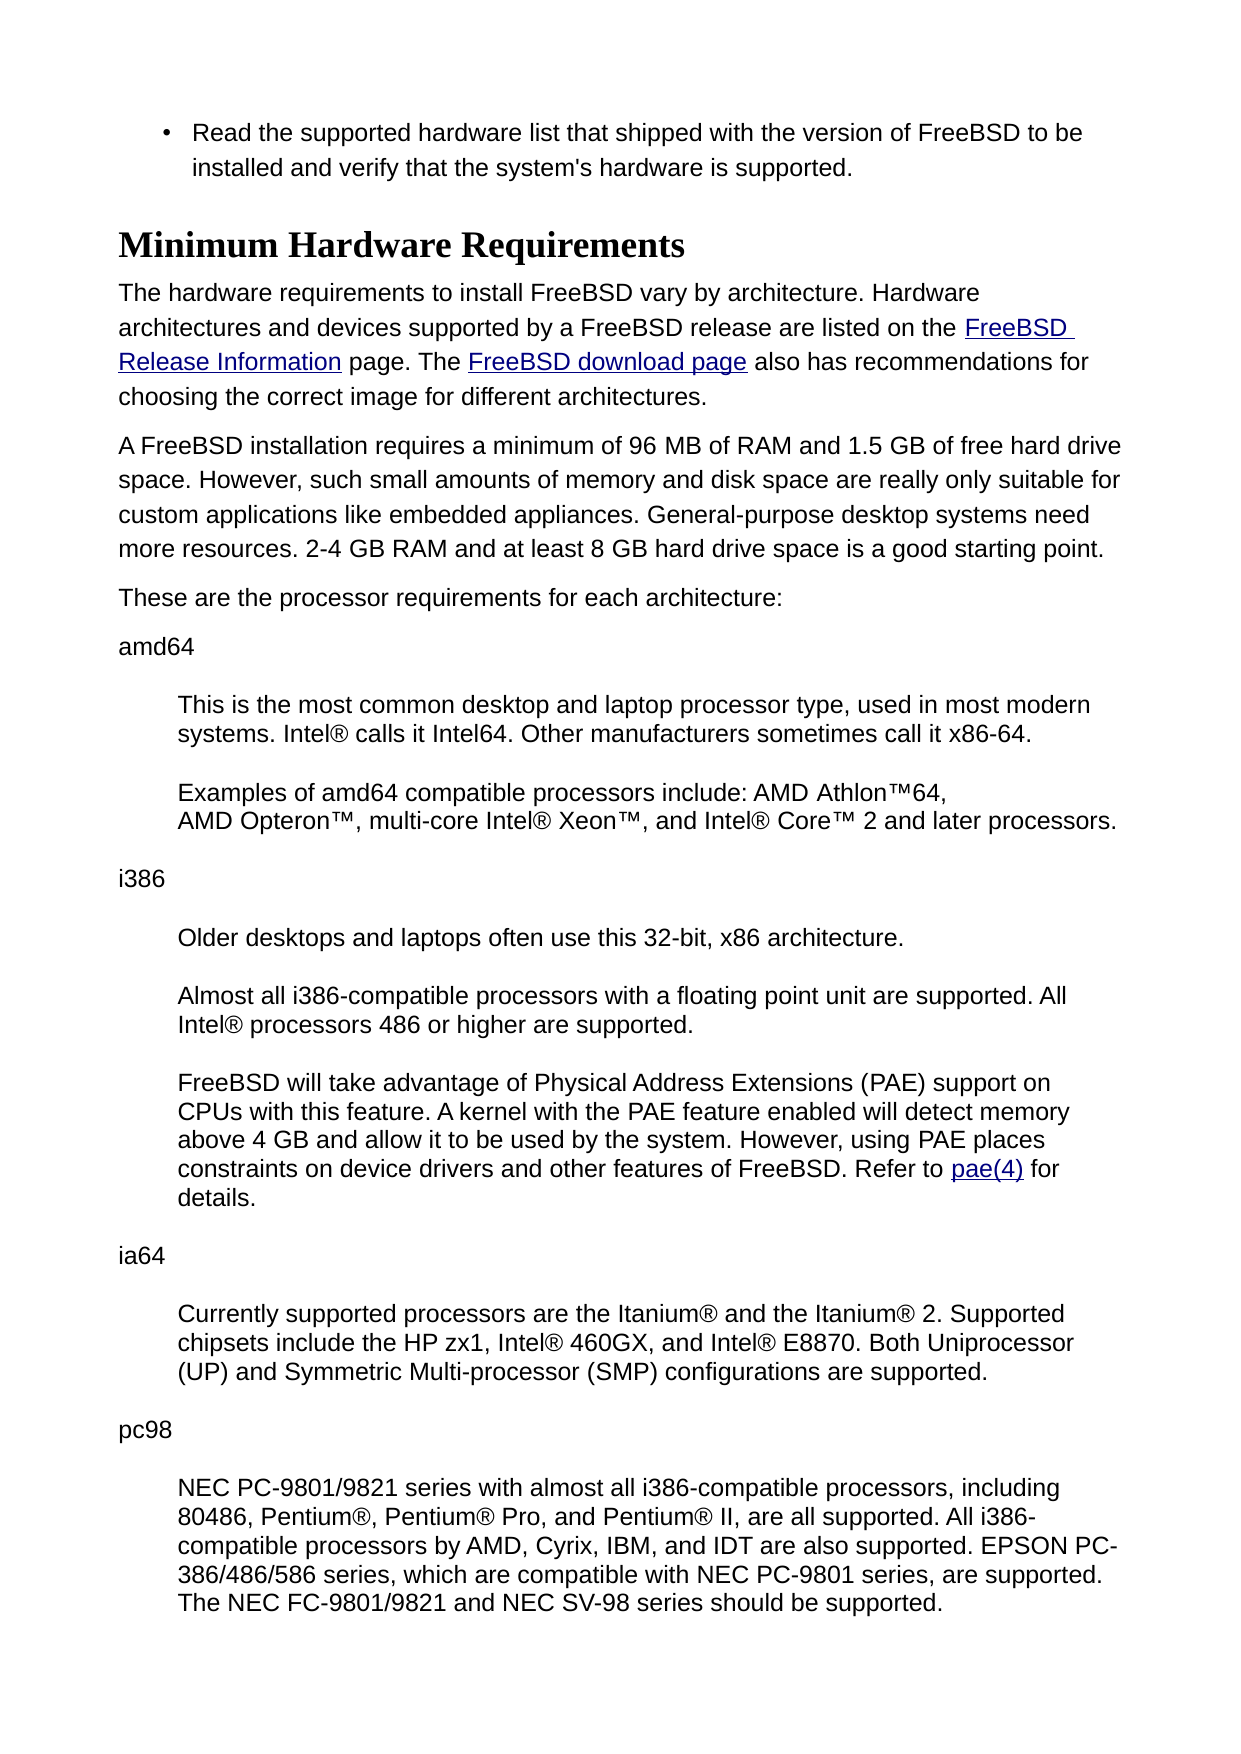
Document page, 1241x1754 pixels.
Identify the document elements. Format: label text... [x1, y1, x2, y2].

subtitle amd64 [118, 632, 1122, 661]
subtitle Minimum Hardware Requirements [118, 223, 1122, 266]
subtitle pc98 [118, 1415, 1122, 1444]
list NEC PC-9801/9821 series with almost all i386-compatible processors, including 80486, Pentium®, Pentium® Pro, and Pentium® II, are all supported. All i386-compatible processors by AMD, Cyrix, IBM, and IDT are also supported. EPSON PC-386/486/586 series, which are compatible with NEC PC-9801 series, are supported. The NEC FC-9801/9821 and NEC SV-98 series should be supported. [177, 1473, 1122, 1617]
list This is the most common desktop and laptop processor type, used in most modern systems. Intel® calls it Intel64. Other manufacturers sometimes call it x86-64. [177, 691, 1122, 748]
text These are the processor requirements for each architecture: [118, 583, 1122, 612]
subtitle i386 [118, 864, 1122, 893]
list Read the supported hardware list that shipped with the version of FreeBSD to be installed and verify that the system's hardware is supported. [162, 118, 1122, 181]
list FreeBSD will take advantage of Physical Address Extensions (PAE) support on CPUs with this feature. A kernel with the PAE feature enabled will detect memory above 4 GB and allow it to be used by the system. However, using PAE places constraints on device drivers and other features of FreeBSD. Refer to pae(4) for details. [177, 1068, 1122, 1212]
list Examples of amd64 compatible processors include: AMD Athlon™64, AMD Opteron™, multi-core Intel® Xeon™, and Intel® Core™ 2 and later processors. [177, 777, 1122, 835]
text A FreeBSD installation requires a minimum of 96 MB of RAM and 1.5 GB of free hard drive space. However, such small amounts of memory and disk space are really only suitable for custom applications like embedded appliances. General-purpose desktop systems need more resources. 2-4 GB RAM and at least 8 GB hard drive space is a good starting point. [118, 431, 1122, 563]
list Older desktops and laptops often use this 32-bit, x86 architecture. [177, 923, 1122, 951]
list Almost all i386-compatible processors with a floating point unit are supported. All Intel® processors 486 or higher are supported. [177, 981, 1122, 1038]
list Currently supported processors are the Itanium® and the Itanium® 2. Supported chipsets include the HP zx1, Intel® 460GX, and Intel® E8870. Both Uniprocessor (UP) and Symmetric Multi-processor (SMP) configurations are supported. [177, 1299, 1122, 1386]
text The hardware requirements to install FreeBSD vary by architecture. Hardware architectures and devices supported by a FreeBSD release are listed on the FreeBSD Release Information page. The FreeBSD download page also has recommendations for choosing the correct image for different architectures. [118, 278, 1122, 410]
subtitle ia64 [118, 1241, 1122, 1270]
